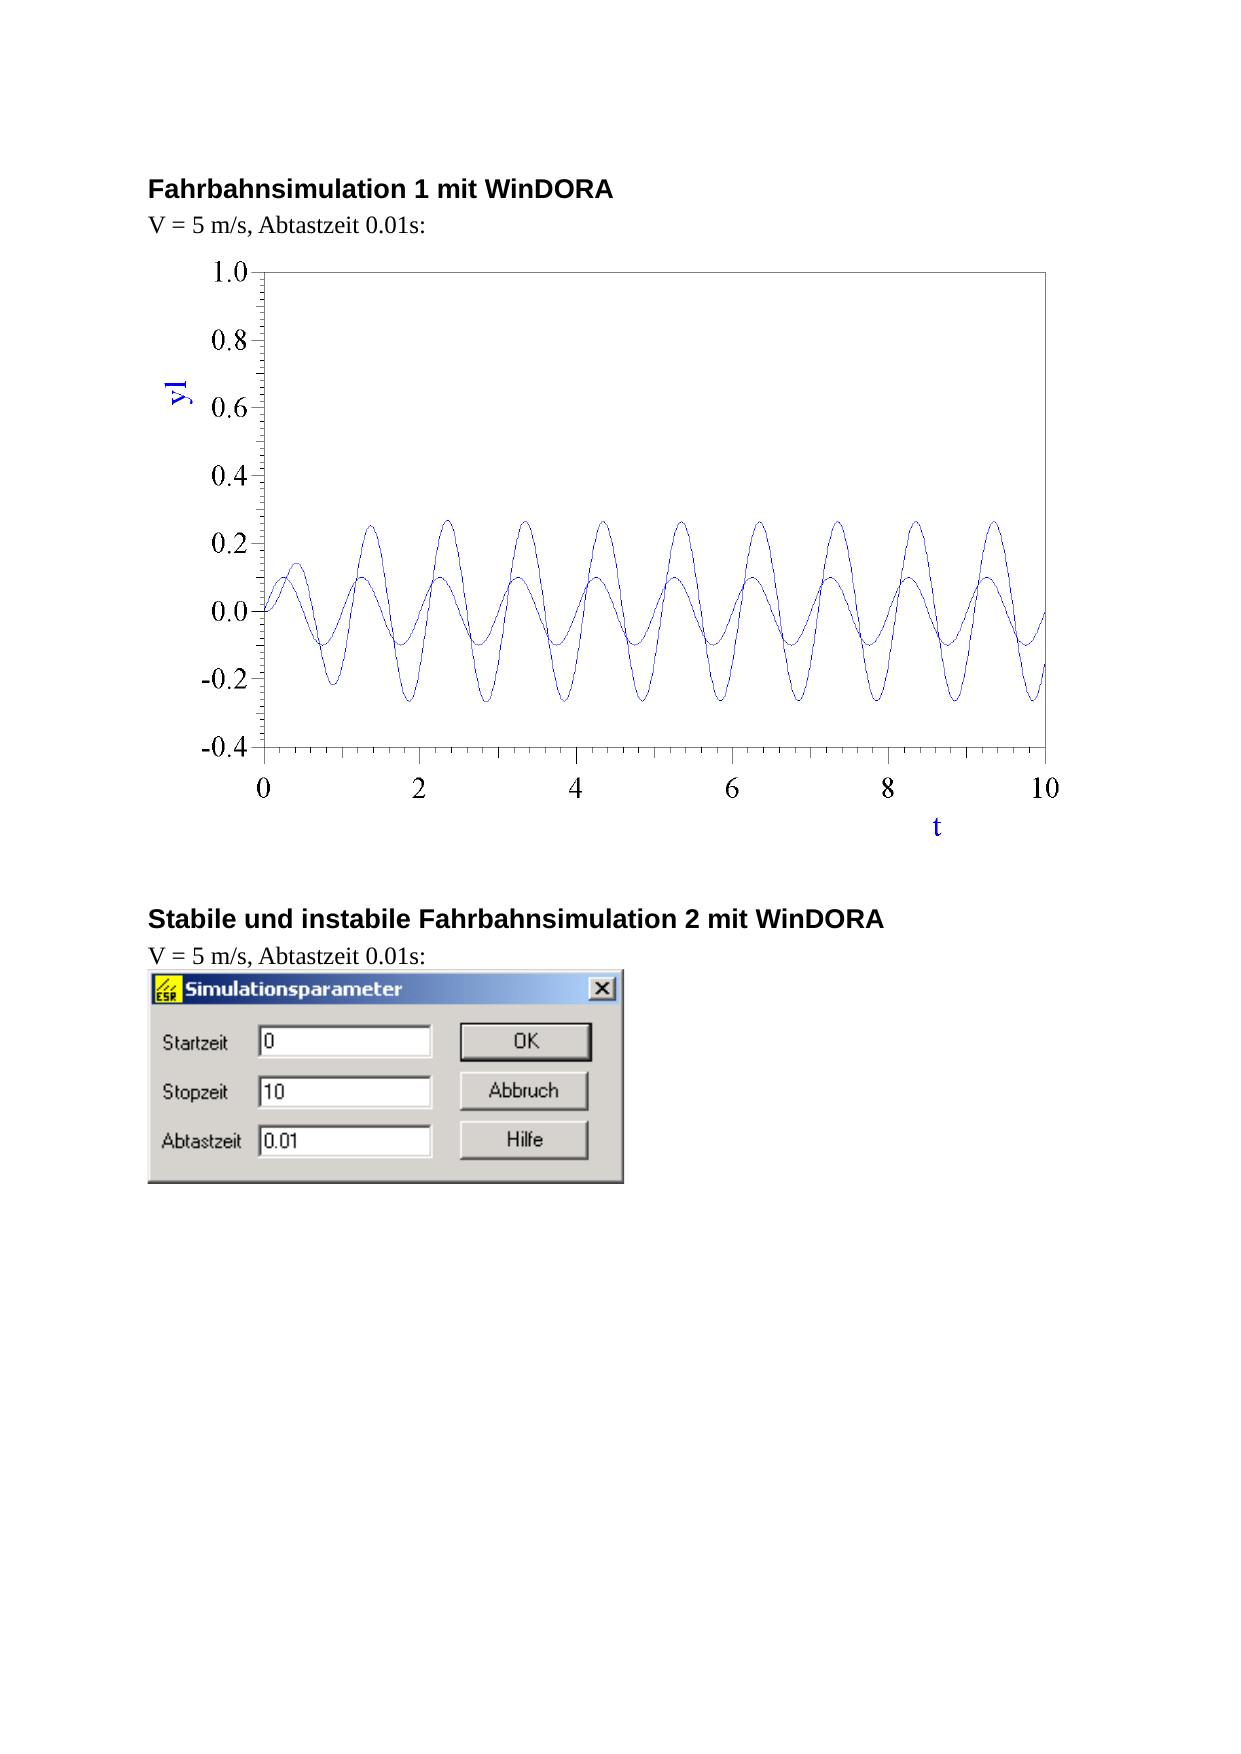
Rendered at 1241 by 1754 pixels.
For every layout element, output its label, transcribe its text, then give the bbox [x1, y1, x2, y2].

subtitle Fahrbahnsimulation 1 mit WinDORA [148, 173, 1093, 204]
text V = 5 m/s, Abtastzeit 0.01s: [148, 941, 1093, 969]
subtitle Stabile und instabile Fahrbahnsimulation 2 mit WinDORA [148, 903, 1093, 934]
text V = 5 m/s, Abtastzeit 0.01s: [148, 210, 1093, 239]
picture [147, 969, 625, 1184]
picture [147, 238, 1070, 850]
